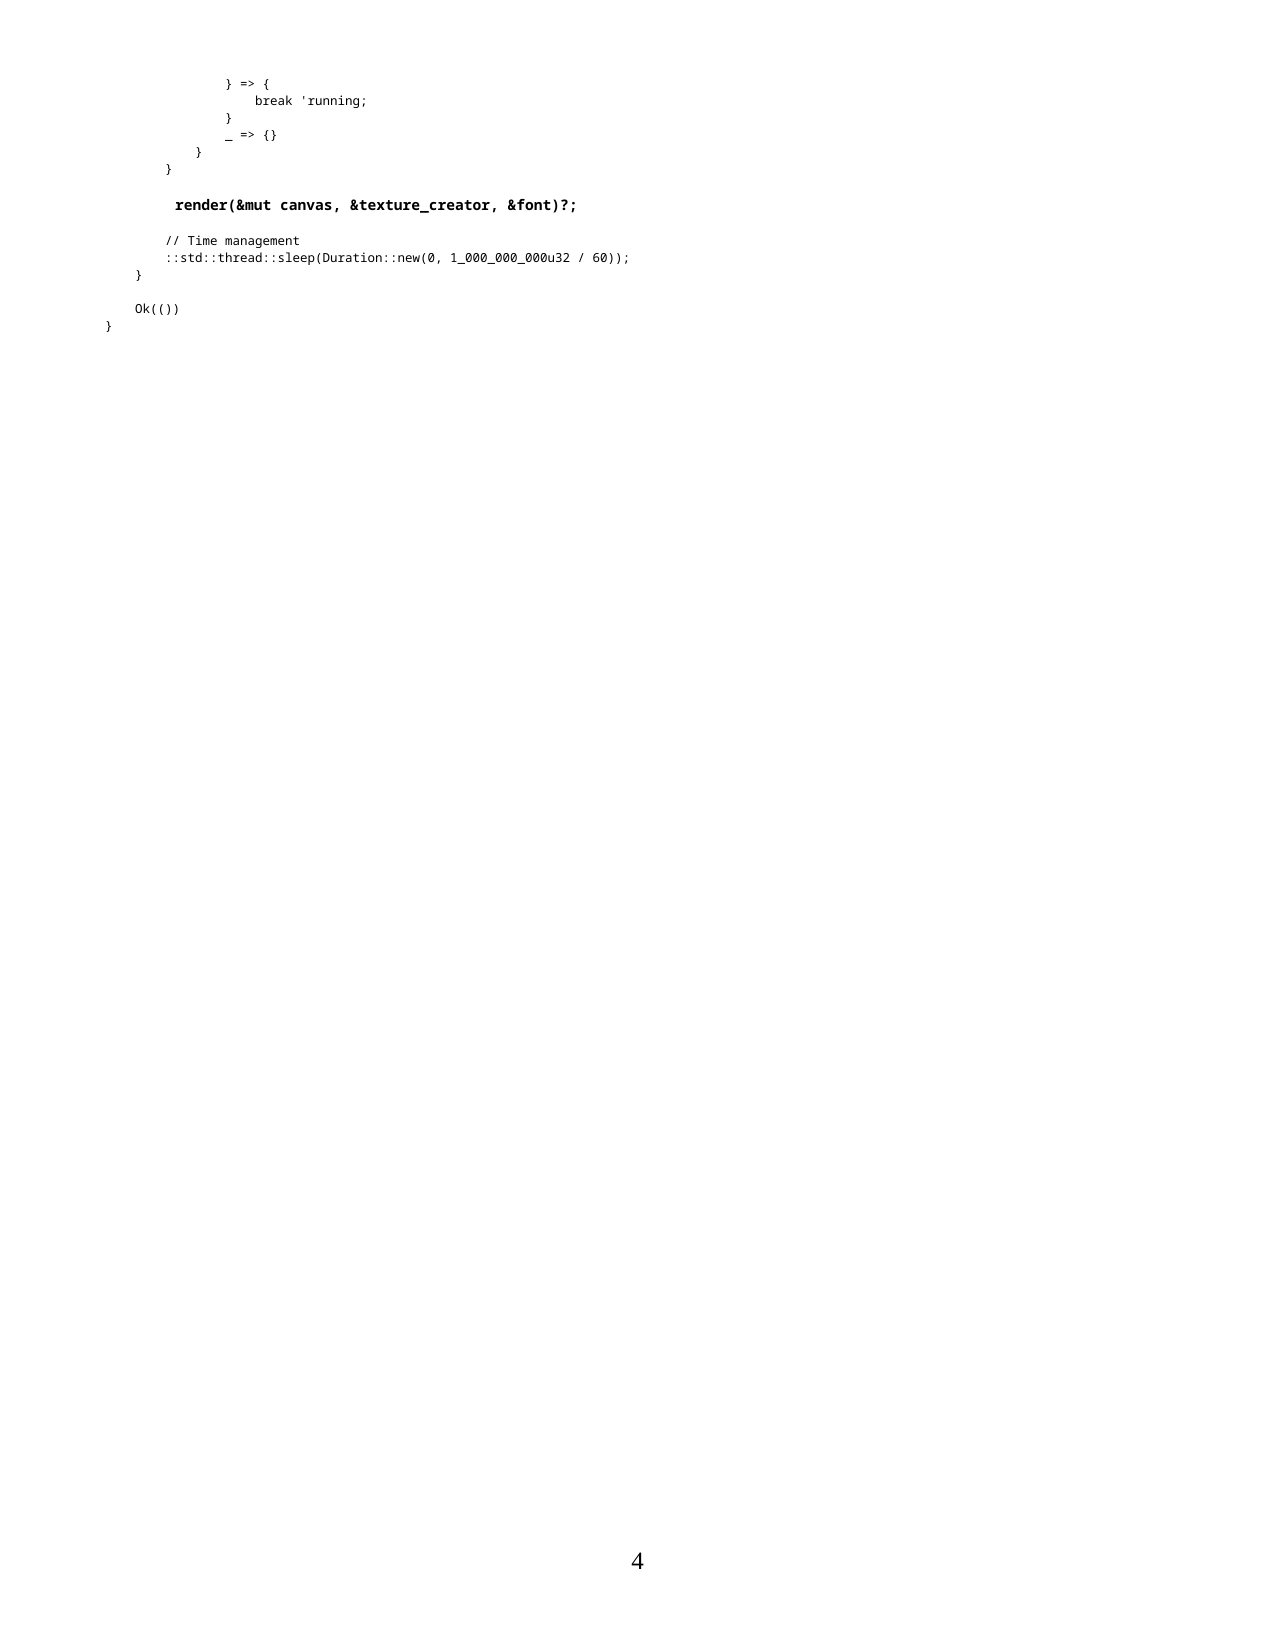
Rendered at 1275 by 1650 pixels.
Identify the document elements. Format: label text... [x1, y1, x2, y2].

text } [105, 109, 1170, 126]
text } [105, 143, 1170, 160]
text ::std::thread::sleep(Duration::new(0, 1_000_000_000u32 / 60)); [105, 249, 1170, 266]
text } [105, 266, 1170, 283]
text render(&mut canvas, &texture_creator, &font)?; [105, 194, 1170, 214]
text Ok(()) [105, 300, 1170, 317]
text } [105, 160, 1170, 177]
text break 'running; [105, 92, 1170, 109]
text _ => {} [105, 126, 1170, 143]
text // Time management [105, 232, 1170, 249]
text } [105, 317, 1170, 334]
text } => { [105, 75, 1170, 92]
